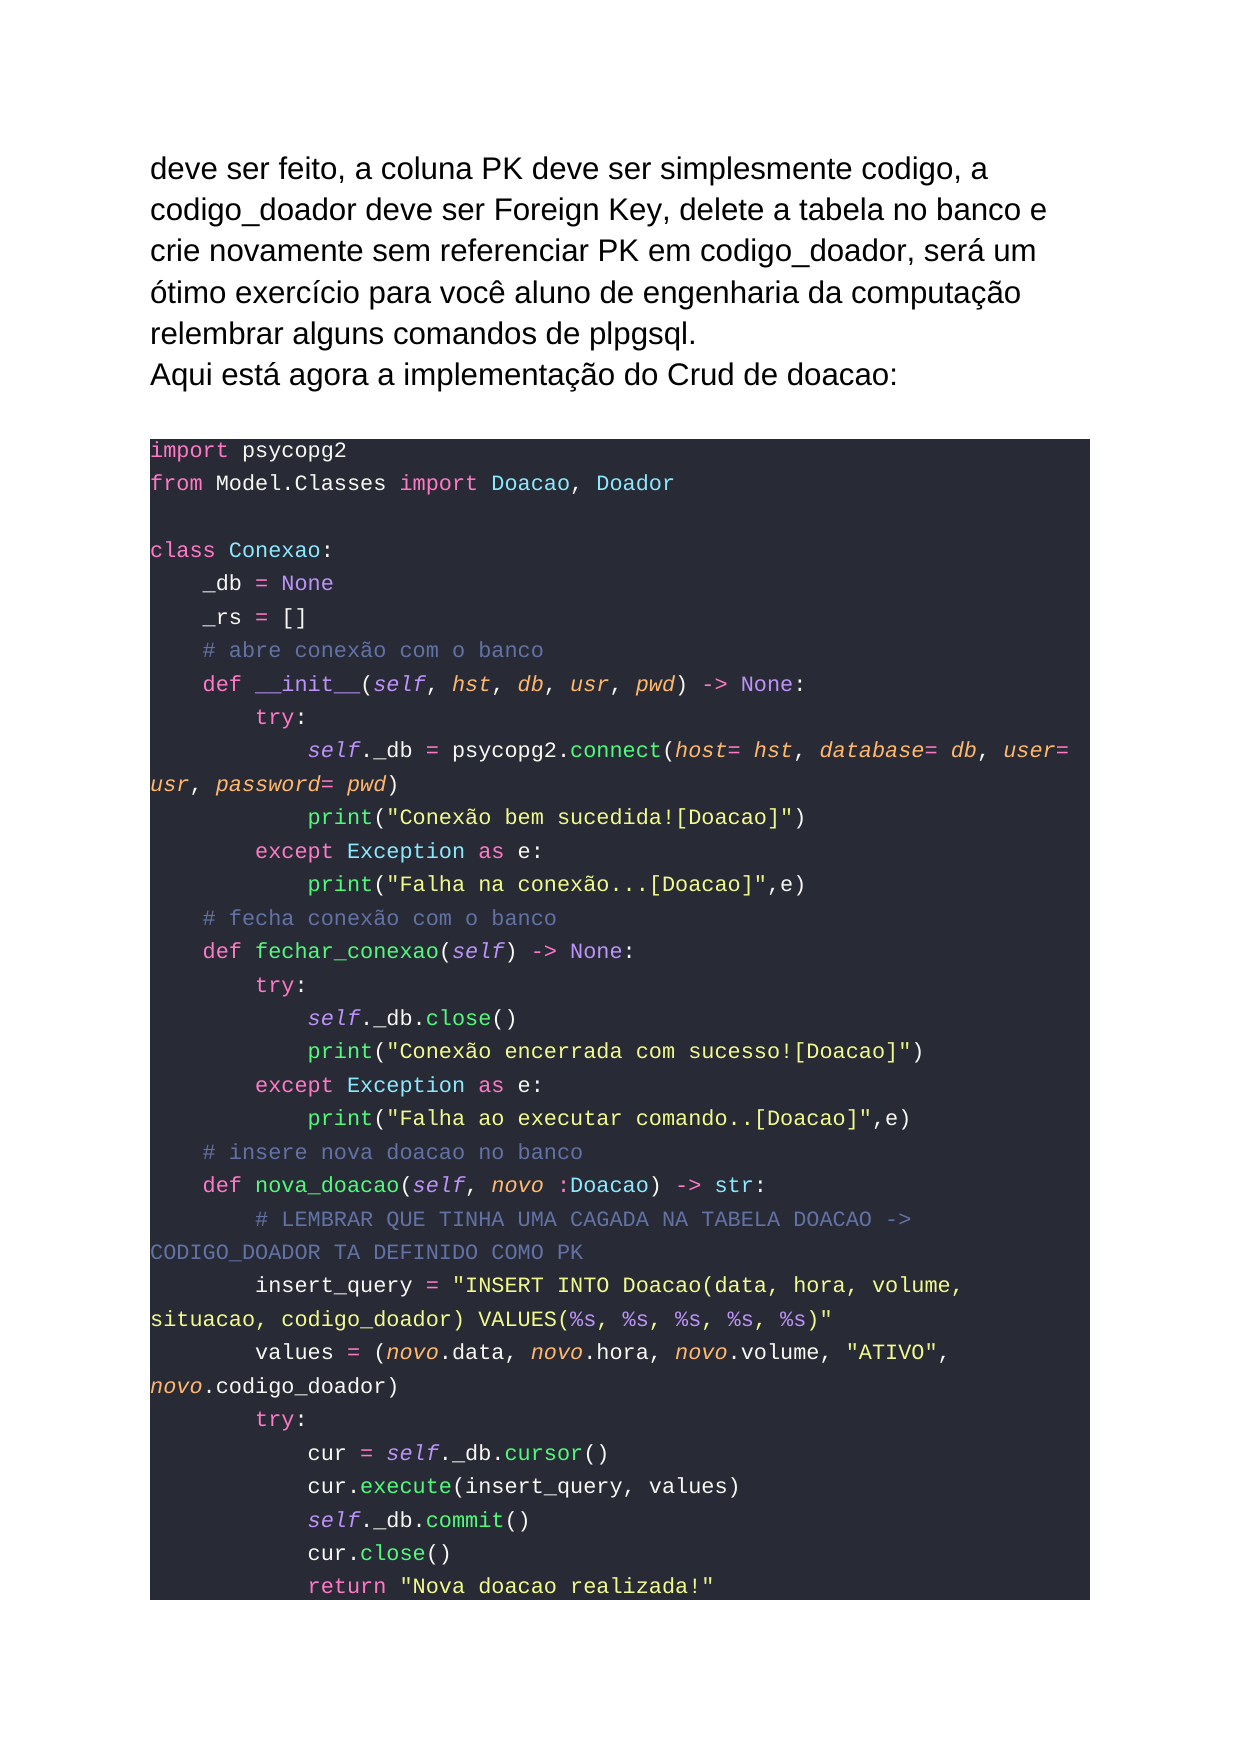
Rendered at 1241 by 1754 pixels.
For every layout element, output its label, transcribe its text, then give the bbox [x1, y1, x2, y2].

text # LEMBRAR QUE TINHA UMA CAGADA NA TABELA DOACAO -> CODIGO_DOADOR TA DEFINIDO COMO PK [150, 1208, 1090, 1266]
text print("Falha ao executar comando..[Doacao]",e) [150, 1107, 1090, 1132]
text _rs = [] [150, 606, 1090, 631]
text class Conexao: [150, 539, 1090, 564]
text cur.execute(insert_query, values) [150, 1475, 1090, 1500]
text _db = None [150, 572, 1090, 597]
text # insere nova doacao no banco [150, 1141, 1090, 1166]
text # abre conexão com o banco [150, 639, 1090, 664]
text Aqui está agora a implementação do Crud de doacao: [150, 356, 1090, 392]
text cur.close() [150, 1542, 1090, 1567]
text self._db = psycopg2.connect(host= hst, database= db, user= usr, password= pwd) [150, 740, 1090, 798]
text self._db.close() [150, 1007, 1090, 1032]
text def __init__(self, hst, db, usr, pwd) -> None: [150, 673, 1090, 698]
text except Exception as e: [150, 1074, 1090, 1099]
text except Exception as e: [150, 840, 1090, 865]
text deve ser feito, a coluna PK deve ser simplesmente codigo, a codigo_doador deve ser Foreign Key, delete a tabela no banco e crie novamente sem referenciar PK em codigo_doador, será um ótimo exercício para você aluno de engenharia da computação relembrar alguns comandos de plpgsql. [150, 150, 1090, 351]
text try: [150, 706, 1090, 731]
text try: [150, 1408, 1090, 1433]
text try: [150, 974, 1090, 998]
text insert_query = "INSERT INTO Doacao(data, hora, volume, situacao, codigo_doador) VALUES(%s, %s, %s, %s, %s)" [150, 1275, 1090, 1333]
text values = (novo.data, novo.hora, novo.volume, "ATIVO", novo.codigo_doador) [150, 1342, 1090, 1400]
text print("Conexão bem sucedida![Doacao]") [150, 807, 1090, 831]
text # fecha conexão com o banco [150, 907, 1090, 932]
text def fechar_conexao(self) -> None: [150, 940, 1090, 965]
text print("Falha na conexão...[Doacao]",e) [150, 873, 1090, 898]
text cur = self._db.cursor() [150, 1442, 1090, 1467]
text import psycopg2 [150, 439, 1090, 463]
text return "Nova doacao realizada!" [150, 1576, 1090, 1600]
text from Model.Classes import Doacao, Doador [150, 472, 1090, 497]
text print("Conexão encerrada com sucesso![Doacao]") [150, 1041, 1090, 1065]
text def nova_doacao(self, novo :Doacao) -> str: [150, 1174, 1090, 1199]
text self._db.commit() [150, 1509, 1090, 1533]
